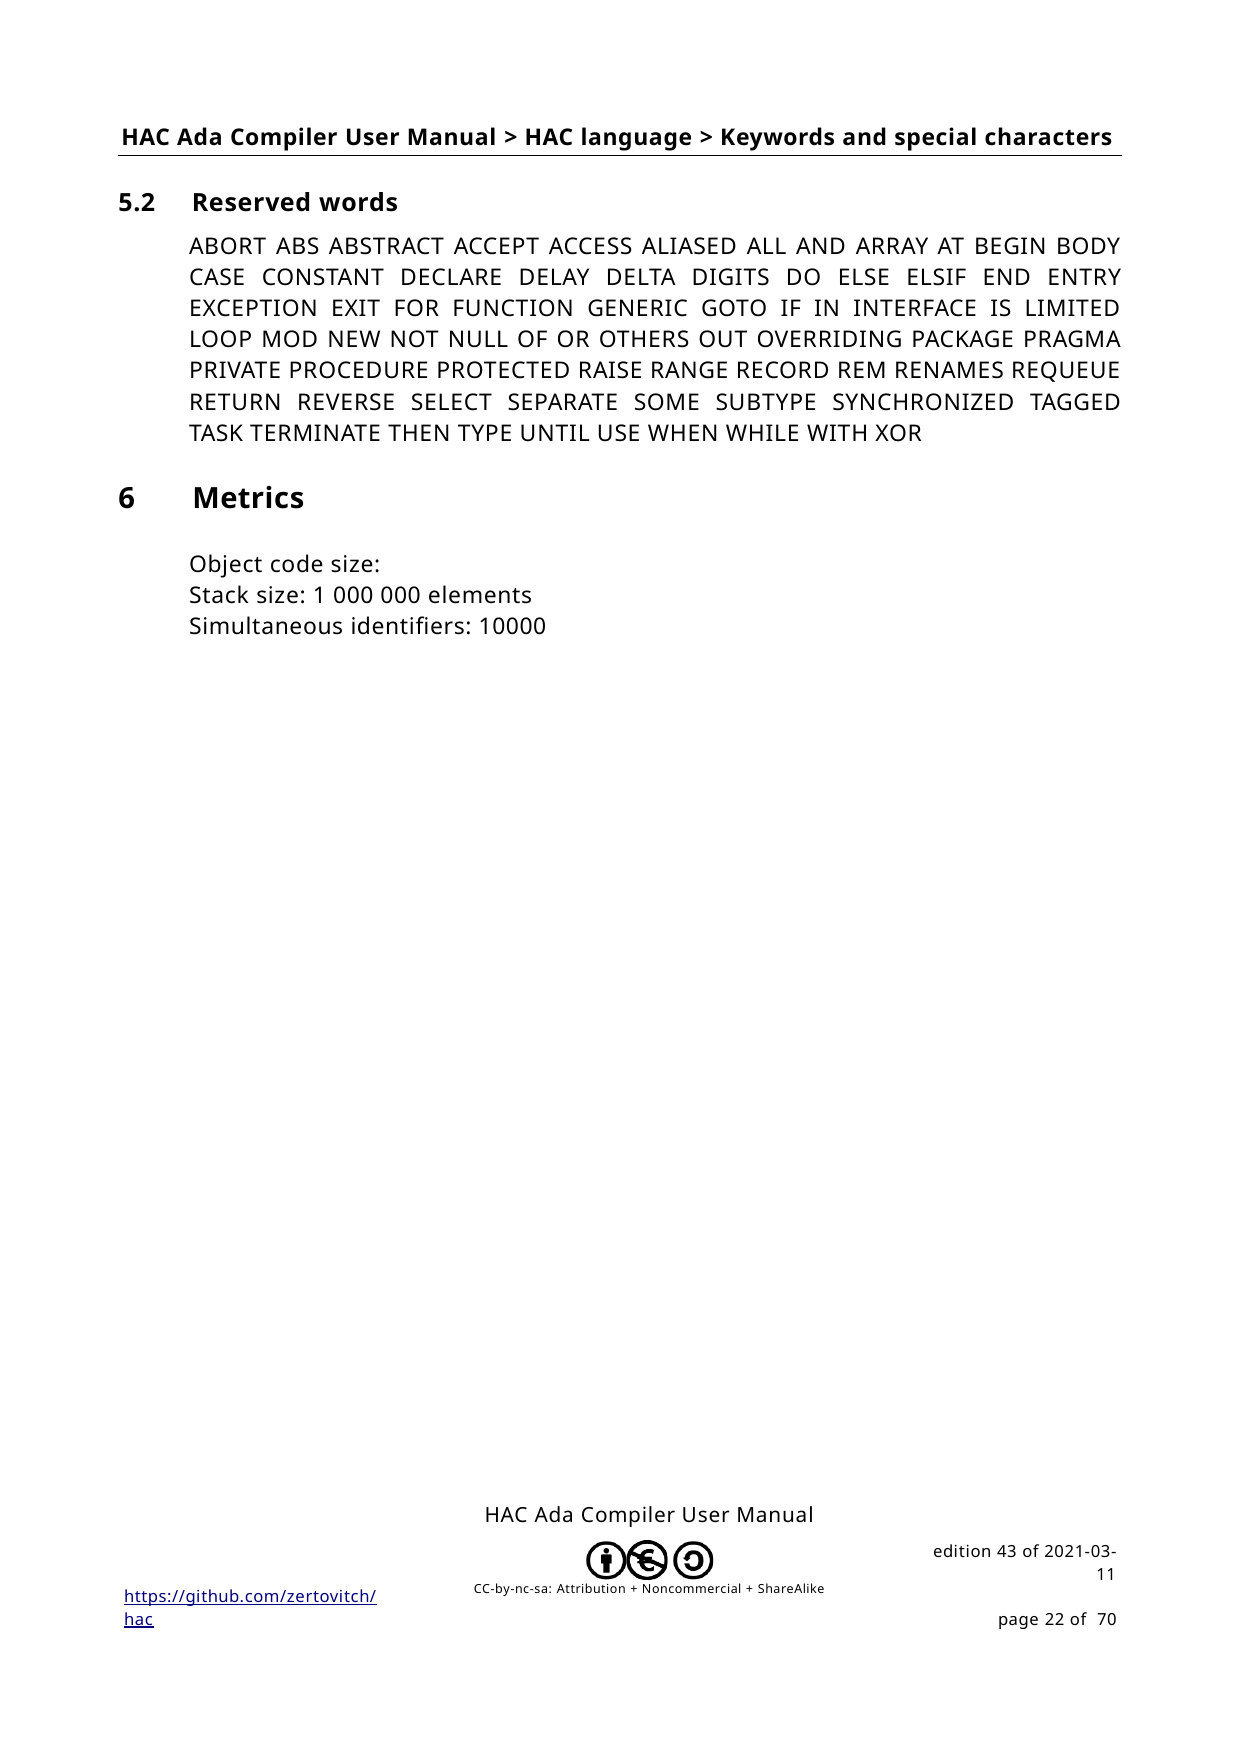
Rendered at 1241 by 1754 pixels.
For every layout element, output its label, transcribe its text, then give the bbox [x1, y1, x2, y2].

subtitle Metrics [118, 477, 1122, 517]
subtitle Reserved words [118, 184, 1122, 218]
text Simultaneous identifiers: 10000 [189, 610, 1122, 641]
text Stack size: 1 000 000 elements [189, 579, 1122, 610]
text ABORT ABS ABSTRACT ACCEPT ACCESS ALIASED ALL AND ARRAY AT BEGIN BODY CASE CONSTANT DECLARE DELAY DELTA DIGITS DO ELSE ELSIF END ENTRY EXCEPTION EXIT FOR FUNCTION GENERIC GOTO IF IN INTERFACE IS LIMITED LOOP MOD NEW NOT NULL OF OR OTHERS OUT OVERRIDING PACKAGE PRAGMA PRIVATE PROCEDURE PROTECTED RAISE RANGE RECORD REM RENAMES REQUEUE RETURN REVERSE SELECT SEPARATE SOME SUBTYPE SYNCHRONIZED TAGGED TASK TERMINATE THEN TYPE UNTIL USE WHEN WHILE WITH XOR [189, 230, 1122, 448]
picture [585, 1540, 668, 1580]
text Object code size: [189, 548, 1122, 579]
picture [672, 1540, 714, 1580]
